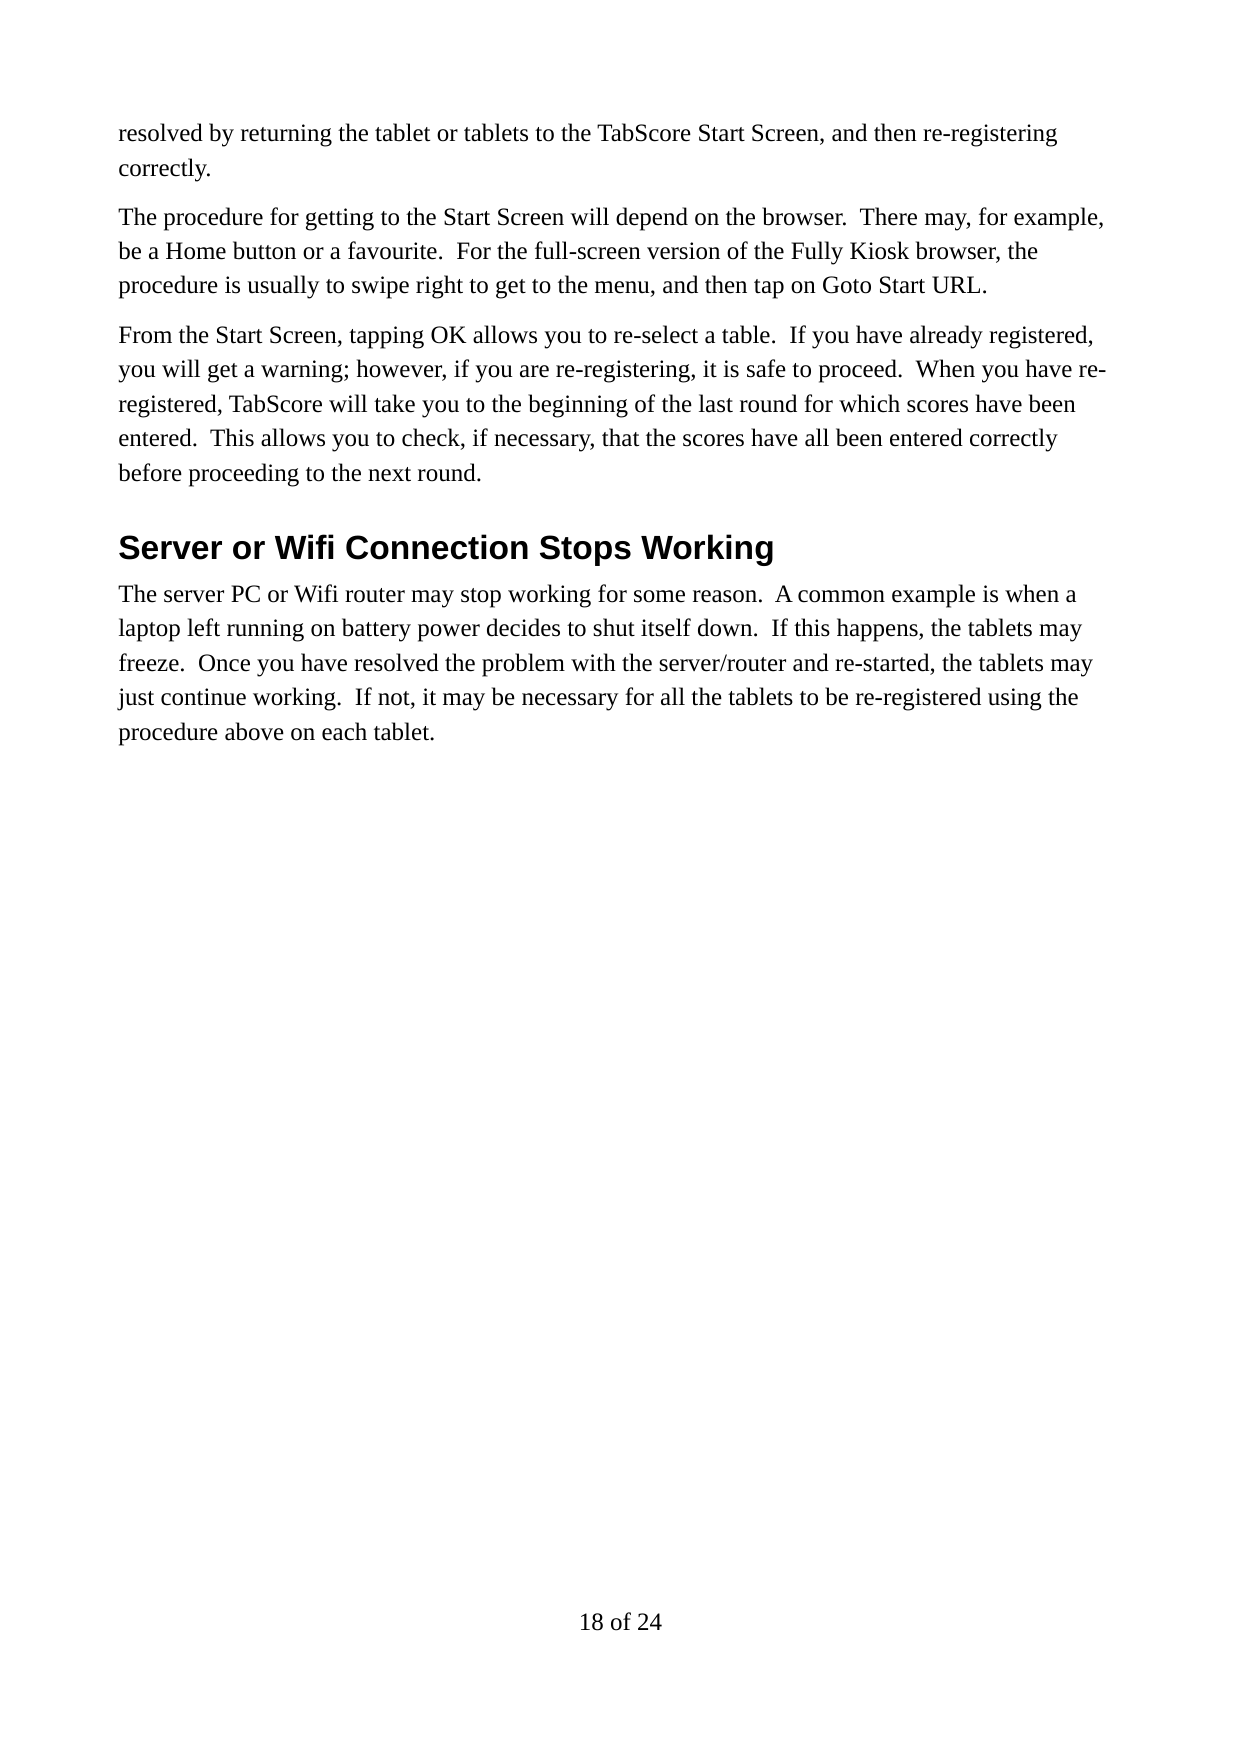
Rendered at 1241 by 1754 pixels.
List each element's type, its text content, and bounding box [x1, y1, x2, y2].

text From the Start Screen, tapping OK allows you to re-select a table. If you have already registered, you will get a warning; however, if you are re-registering, it is safe to proceed. When you have re-registered, TabScore will take you to the beginning of the last round for which scores have been entered. This allows you to check, if necessary, that the scores have all been entered correctly before proceeding to the next round. [118, 320, 1122, 486]
text The server PC or Wifi router may stop working for some reason. A common example is when a laptop left running on battery power decides to shut itself down. If this happens, the tablets may freeze. Once you have resolved the problem with the server/router and re-started, the tablets may just continue working. If not, it may be necessary for all the tablets to be re-registered using the procedure above on each tablet. [118, 579, 1122, 745]
text The procedure for getting to the Start Screen will depend on the browser. There may, for example, be a Home button or a favourite. For the full-screen version of the Fully Kiosk browser, the procedure is usually to swipe right to get to the menu, and then tap on Goto Start URL. [118, 202, 1122, 299]
subtitle Server or Wifi Connection Stops Working [118, 527, 1122, 566]
text resolved by returning the tablet or tablets to the TabScore Start Screen, and then re-registering correctly. [118, 118, 1122, 181]
